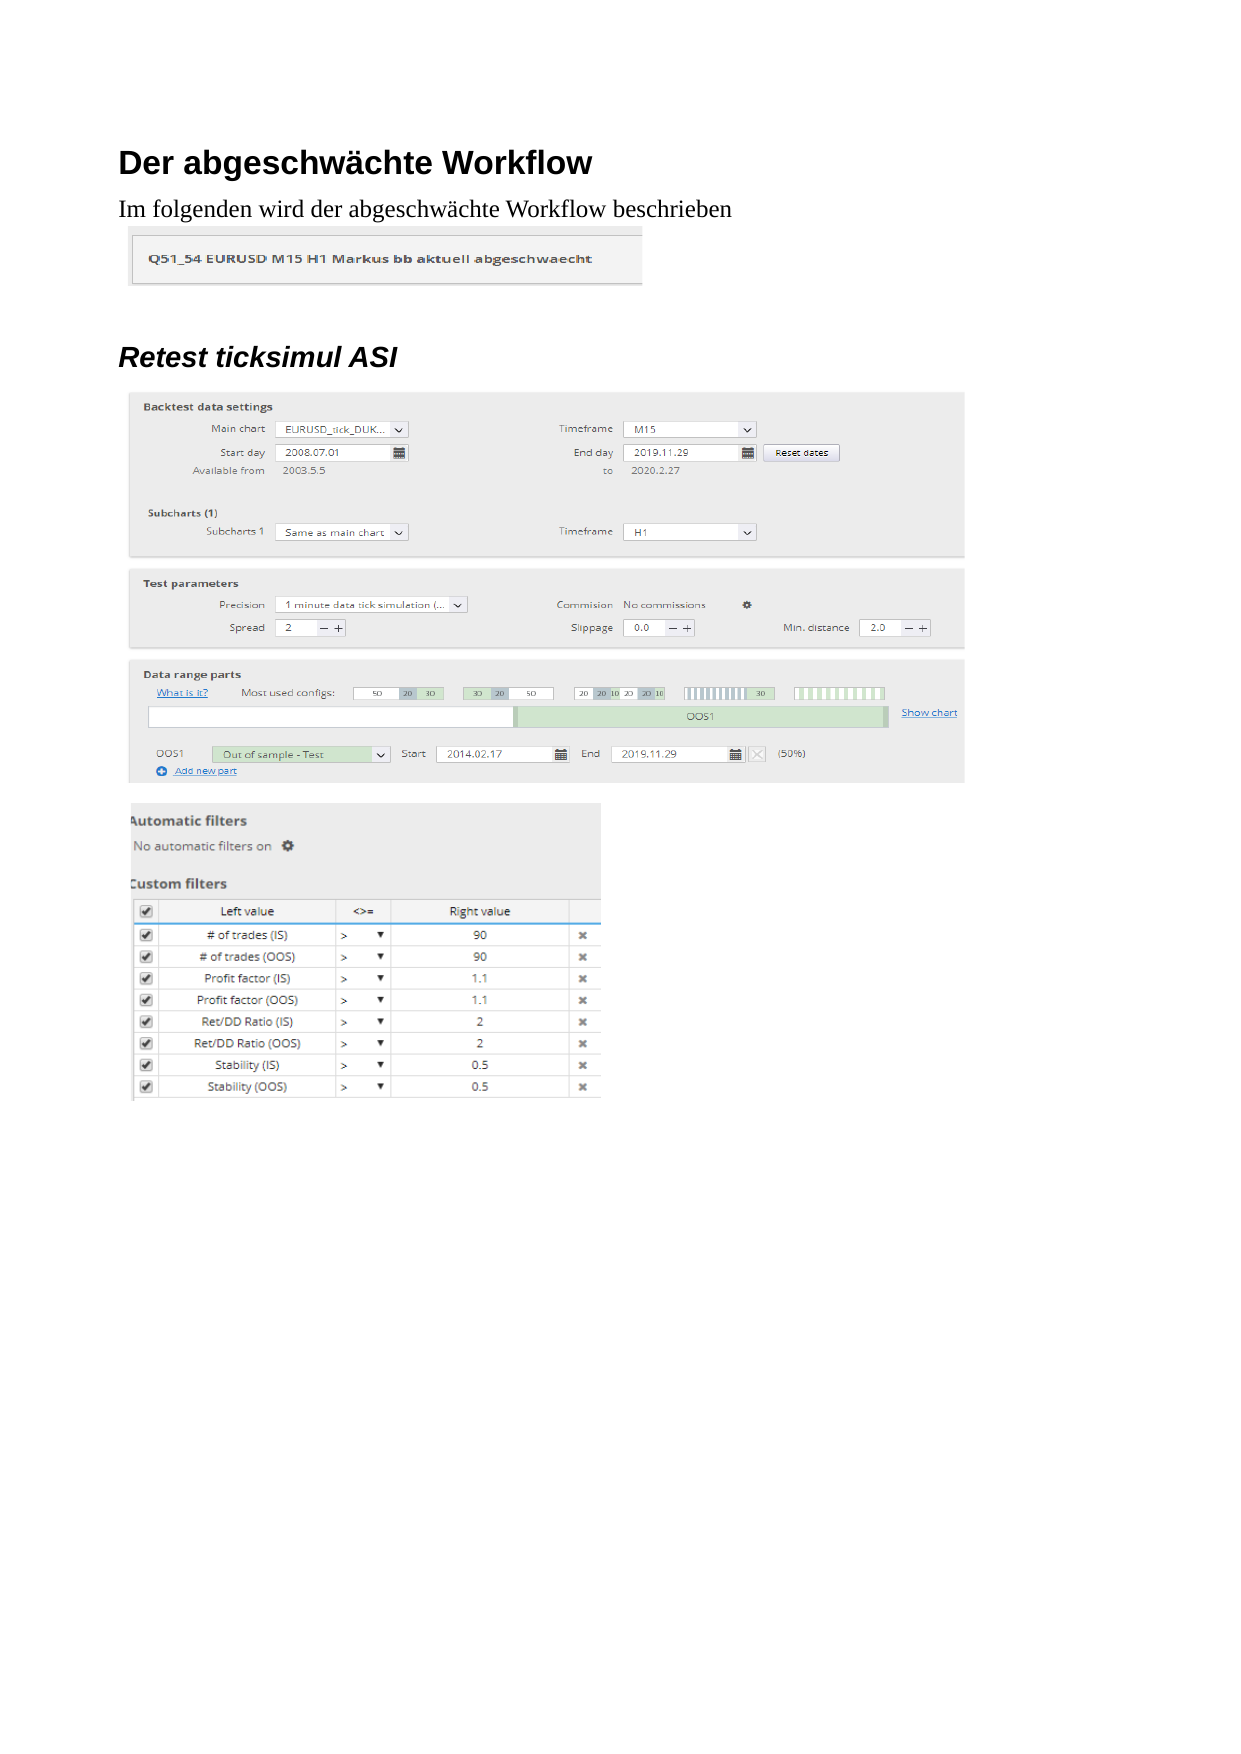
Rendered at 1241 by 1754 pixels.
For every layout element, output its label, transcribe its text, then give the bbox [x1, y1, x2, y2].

text Im folgenden wird der abgeschwächte Workflow beschrieben [118, 194, 1122, 223]
picture [124, 385, 965, 783]
subtitle Retest ticksimul ASI [118, 339, 1122, 373]
picture [127, 226, 643, 286]
subtitle Der abgeschwächte Workflow [118, 143, 1122, 182]
picture [130, 803, 601, 1101]
